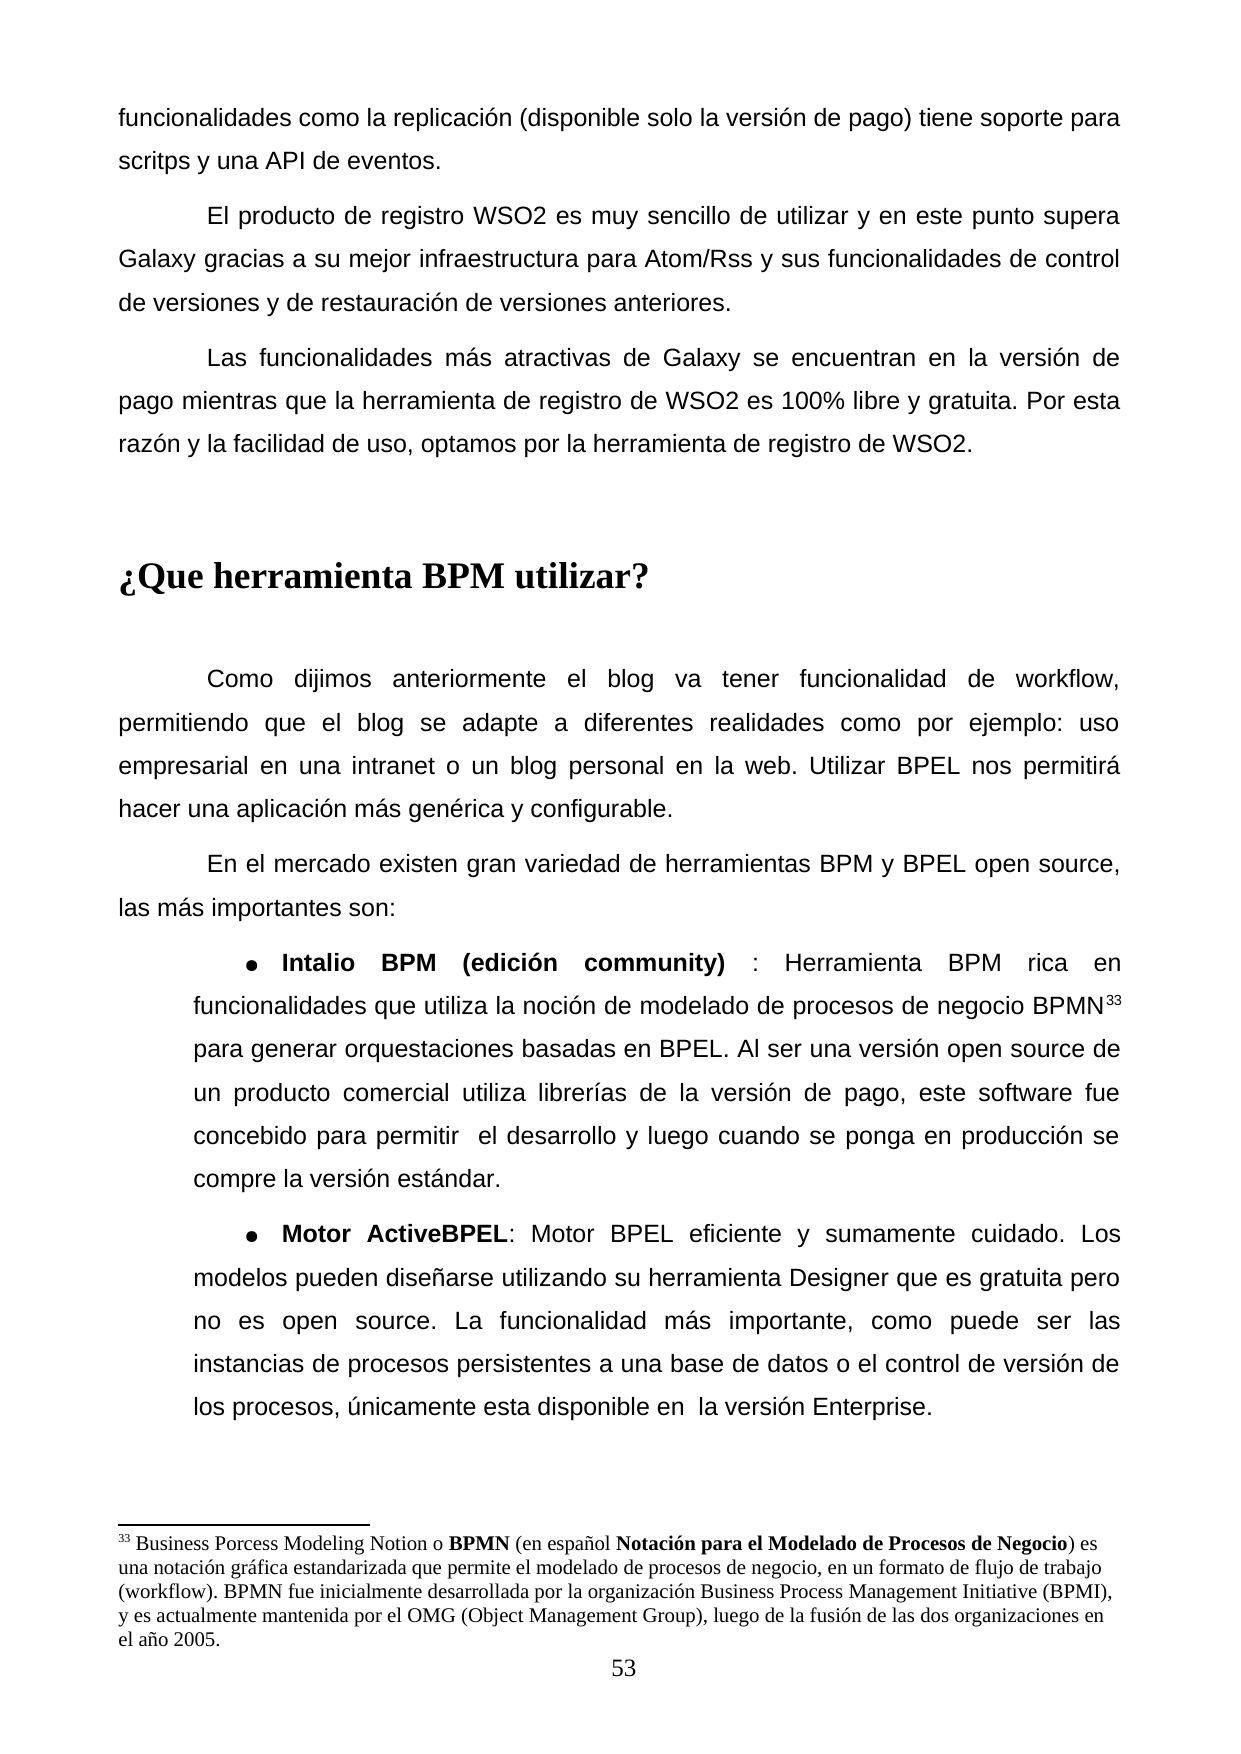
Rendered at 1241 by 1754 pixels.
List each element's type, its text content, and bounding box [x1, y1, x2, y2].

text funcionalidades como la replicación (disponible solo la versión de pago) tiene soporte para scritps y una API de eventos. [118, 103, 1122, 174]
text En el mercado existen gran variedad de herramientas BPM y BPEL open source, las más importantes son: [118, 849, 1122, 921]
text Como dijimos anteriormente el blog va tener funcionalidad de workflow, permitiendo que el blog se adapte a diferentes realidades como por ejemplo: uso empresarial en una intranet o un blog personal en la web. Utilizar BPEL nos permitirá hacer una aplicación más genérica y configurable. [118, 664, 1122, 823]
text El producto de registro WSO2 es muy sencillo de utilizar y en este punto supera Galaxy gracias a su mejor infraestructura para Atom/Rss y sus funcionalidades de control de versiones y de restauración de versiones anteriores. [118, 201, 1122, 316]
list Motor ActiveBPEL: Motor BPEL eficiente y sumamente cuidado. Los modelos pueden diseñarse utilizando su herramienta Designer que es gratuita pero no es open source. La funcionalidad más importante, como puede ser las instancias de procesos persistentes a una base de datos o el control de versión de los procesos, únicamente esta disponible en la versión Enterprise. [156, 1219, 1122, 1421]
list Intalio BPM (edición community) : Herramienta BPM rica en funcionalidades que utiliza la noción de modelado de procesos de negocio BPMN para generar orquestaciones basadas en BPEL. Al ser una versión open source de un producto comercial utiliza librerías de la versión de pago, este software fue concebido para permitir el desarrollo y luego cuando se ponga en producción se compre la versión estándar. [156, 948, 1122, 1193]
list Business Porcess Modeling Notion o BPMN (en español Notación para el Modelado de Procesos de Negocio) es una notación gráfica estandarizada que permite el modelado de procesos de negocio, en un formato de flujo de trabajo (workflow). BPMN fue inicialmente desarrollada por la organización Business Process Management Initiative (BPMI), y es actualmente mantenida por el OMG (Object Management Group), luego de la fusión de las dos organizaciones en el año 2005. [118, 1531, 1122, 1651]
subtitle ¿Que herramienta BPM utilizar? [118, 553, 1122, 596]
text Las funcionalidades más atractivas de Galaxy se encuentran en la versión de pago mientras que la herramienta de registro de WSO2 es 100% libre y gratuita. Por esta razón y la facilidad de uso, optamos por la herramienta de registro de WSO2. [118, 343, 1122, 458]
